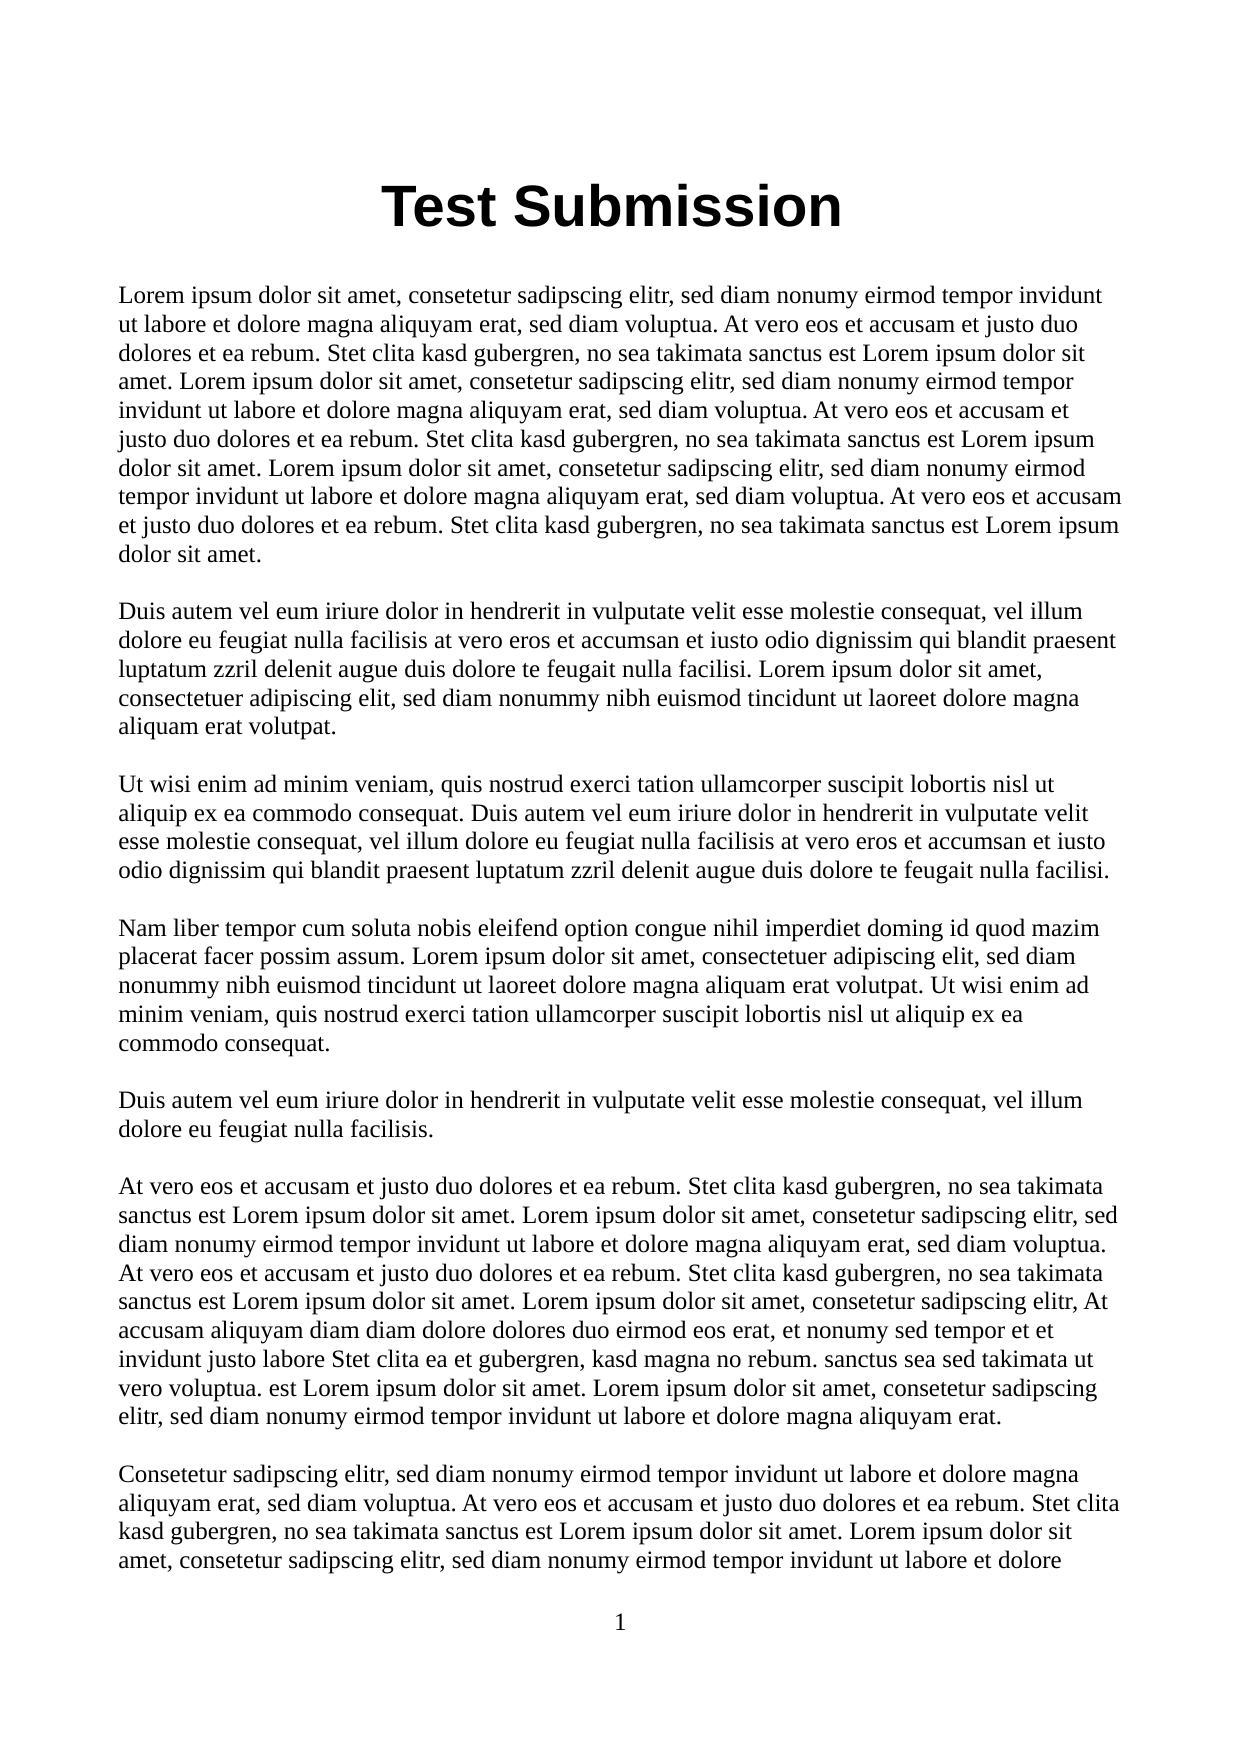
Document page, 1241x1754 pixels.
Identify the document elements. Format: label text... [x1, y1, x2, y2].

text Nam liber tempor cum soluta nobis eleifend option congue nihil imperdiet doming id quod mazim placerat facer possim assum. Lorem ipsum dolor sit amet, consectetuer adipiscing elit, sed diam nonummy nibh euismod tincidunt ut laoreet dolore magna aliquam erat volutpat. Ut wisi enim ad minim veniam, quis nostrud exerci tation ullamcorper suscipit lobortis nisl ut aliquip ex ea commodo consequat. [118, 913, 1122, 1056]
text At vero eos et accusam et justo duo dolores et ea rebum. Stet clita kasd gubergren, no sea takimata sanctus est Lorem ipsum dolor sit amet. Lorem ipsum dolor sit amet, consetetur sadipscing elitr, sed diam nonumy eirmod tempor invidunt ut labore et dolore magna aliquyam erat, sed diam voluptua. At vero eos et accusam et justo duo dolores et ea rebum. Stet clita kasd gubergren, no sea takimata sanctus est Lorem ipsum dolor sit amet. Lorem ipsum dolor sit amet, consetetur sadipscing elitr, At accusam aliquyam diam diam dolore dolores duo eirmod eos erat, et nonumy sed tempor et et invidunt justo labore Stet clita ea et gubergren, kasd magna no rebum. sanctus sea sed takimata ut vero voluptua. est Lorem ipsum dolor sit amet. Lorem ipsum dolor sit amet, consetetur sadipscing elitr, sed diam nonumy eirmod tempor invidunt ut labore et dolore magna aliquyam erat. [118, 1171, 1122, 1430]
text Ut wisi enim ad minim veniam, quis nostrud exerci tation ullamcorper suscipit lobortis nisl ut aliquip ex ea commodo consequat. Duis autem vel eum iriure dolor in hendrerit in vulputate velit esse molestie consequat, vel illum dolore eu feugiat nulla facilisis at vero eros et accumsan et iusto odio dignissim qui blandit praesent luptatum zzril delenit augue duis dolore te feugait nulla facilisi. [118, 769, 1122, 884]
text Consetetur sadipscing elitr, sed diam nonumy eirmod tempor invidunt ut labore et dolore magna aliquyam erat, sed diam voluptua. At vero eos et accusam et justo duo dolores et ea rebum. Stet clita kasd gubergren, no sea takimata sanctus est Lorem ipsum dolor sit amet. Lorem ipsum dolor sit amet, consetetur sadipscing elitr, sed diam nonumy eirmod tempor invidunt ut labore et dolore [118, 1459, 1122, 1574]
text Lorem ipsum dolor sit amet, consetetur sadipscing elitr, sed diam nonumy eirmod tempor invidunt ut labore et dolore magna aliquyam erat, sed diam voluptua. At vero eos et accusam et justo duo dolores et ea rebum. Stet clita kasd gubergren, no sea takimata sanctus est Lorem ipsum dolor sit amet. Lorem ipsum dolor sit amet, consetetur sadipscing elitr, sed diam nonumy eirmod tempor invidunt ut labore et dolore magna aliquyam erat, sed diam voluptua. At vero eos et accusam et justo duo dolores et ea rebum. Stet clita kasd gubergren, no sea takimata sanctus est Lorem ipsum dolor sit amet. Lorem ipsum dolor sit amet, consetetur sadipscing elitr, sed diam nonumy eirmod tempor invidunt ut labore et dolore magna aliquyam erat, sed diam voluptua. At vero eos et accusam et justo duo dolores et ea rebum. Stet clita kasd gubergren, no sea takimata sanctus est Lorem ipsum dolor sit amet. [118, 280, 1122, 568]
text Duis autem vel eum iriure dolor in hendrerit in vulputate velit esse molestie consequat, vel illum dolore eu feugiat nulla facilisis at vero eros et accumsan et iusto odio dignissim qui blandit praesent luptatum zzril delenit augue duis dolore te feugait nulla facilisi. Lorem ipsum dolor sit amet, consectetuer adipiscing elit, sed diam nonummy nibh euismod tincidunt ut laoreet dolore magna aliquam erat volutpat. [118, 596, 1122, 740]
title Test Submission [118, 172, 1122, 239]
text Duis autem vel eum iriure dolor in hendrerit in vulputate velit esse molestie consequat, vel illum dolore eu feugiat nulla facilisis. [118, 1085, 1122, 1143]
